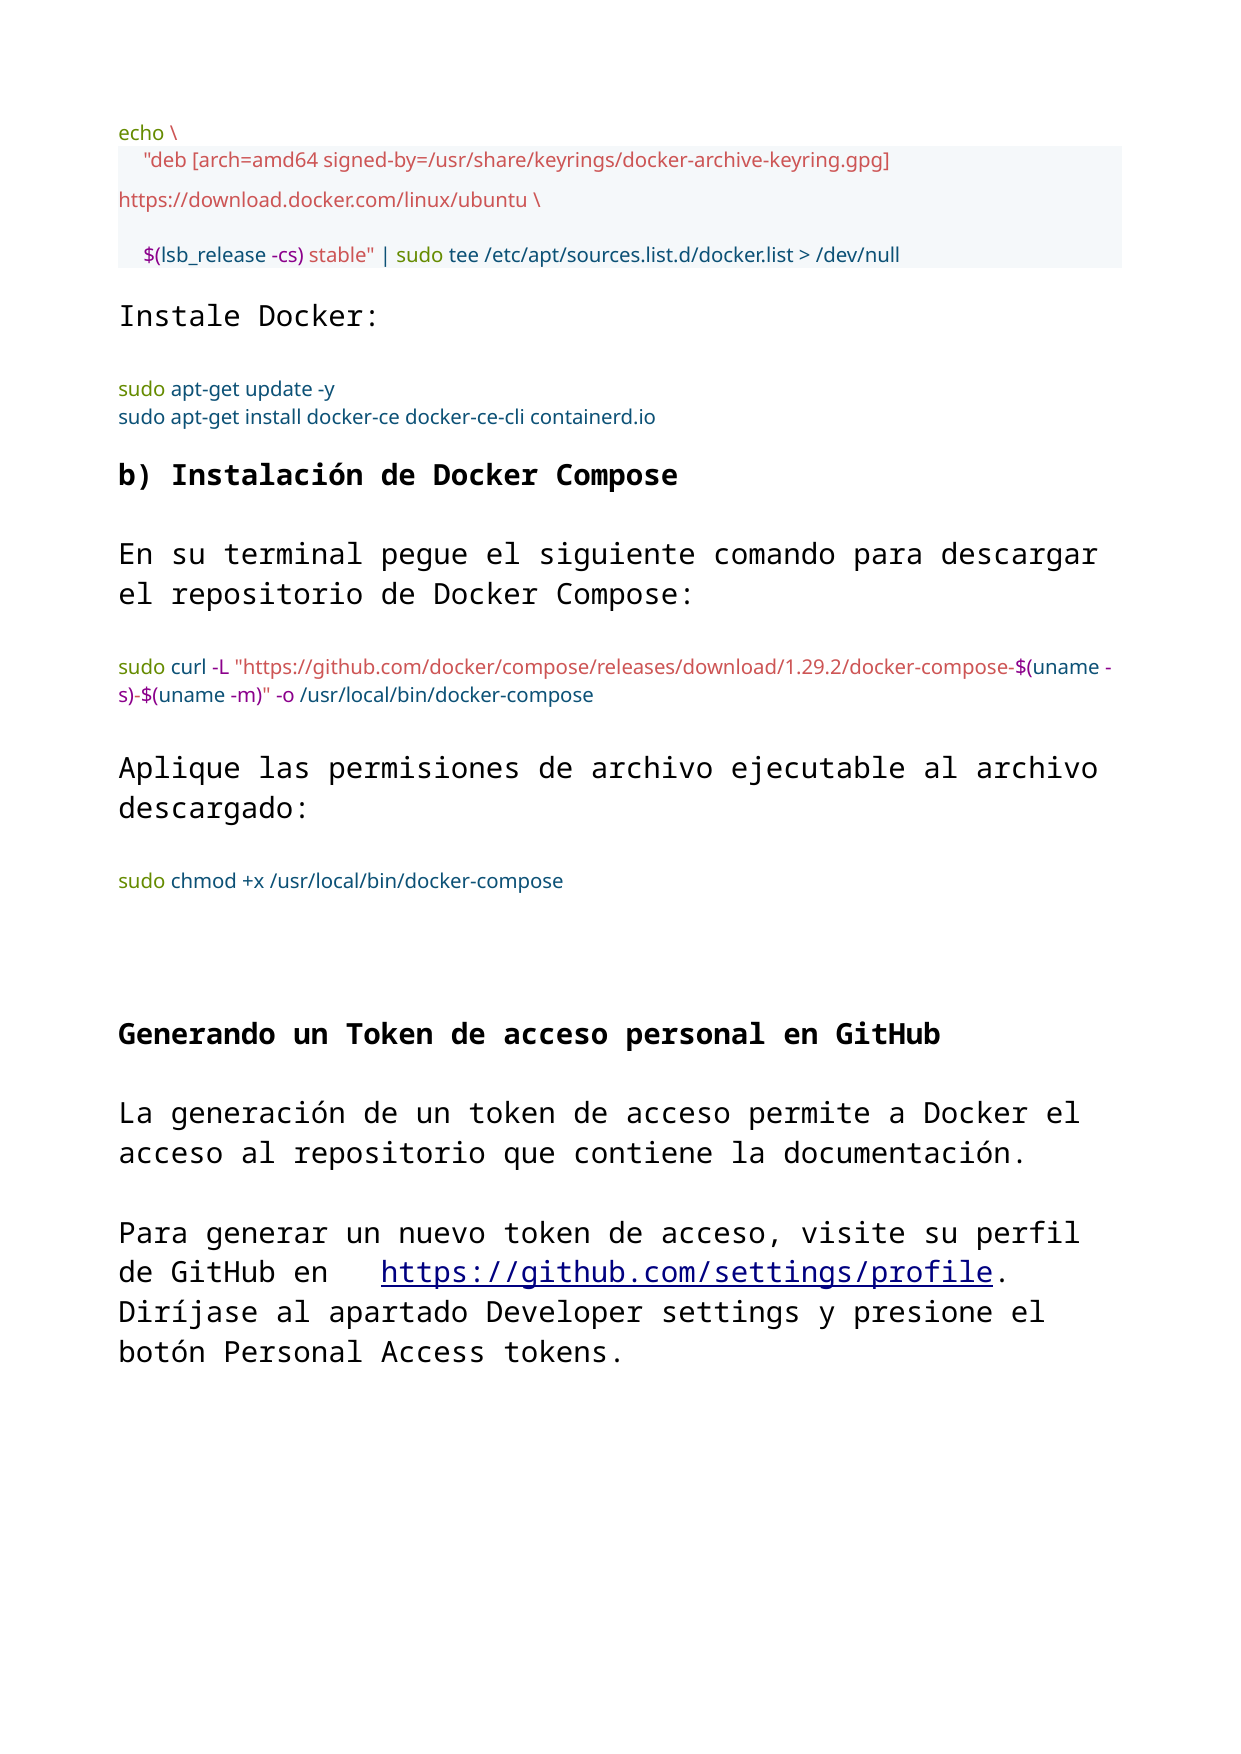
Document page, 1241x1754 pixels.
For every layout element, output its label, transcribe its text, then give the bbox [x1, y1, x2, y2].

text echo \ [118, 118, 1122, 146]
text Instale Docker: [118, 296, 1122, 335]
text Generando un Token de acceso personal en GitHub [118, 1013, 1122, 1053]
text sudo chmod +x /usr/local/bin/docker-compose [118, 867, 1122, 894]
text sudo apt-get install docker-ce docker-ce-cli containerd.io [118, 403, 1122, 430]
text En su terminal pegue el siguiente comando para descargar el repositorio de Docker Compose: [118, 533, 1122, 613]
text b) Instalación de Docker Compose [118, 454, 1122, 494]
text sudo curl -L "https://github.com/docker/compose/releases/download/1.29.2/docker-compose-$(uname -s)-$(uname -m)" -o /usr/local/bin/docker-compose [118, 652, 1122, 708]
text Aplique las permisiones de archivo ejecutable al archivo descargado: [118, 748, 1122, 827]
text Para generar un nuevo token de acceso, visite su perfil de GitHub en https://github.com/settings/profile. Diríjase al apartado Developer settings y presione el botón Personal Access tokens. [118, 1212, 1122, 1371]
text sudo apt-get update -y [118, 375, 1122, 403]
text "deb [arch=amd64 signed-by=/usr/share/keyrings/docker-archive-keyring.gpg] https://download.docker.com/linux/ubuntu \ [118, 146, 1122, 213]
text La generación de un token de acceso permite a Docker el acceso al repositorio que contiene la documentación. [118, 1093, 1122, 1172]
text $(lsb_release -cs) stable" | sudo tee /etc/apt/sources.list.d/docker.list > /dev/null [118, 240, 1122, 268]
